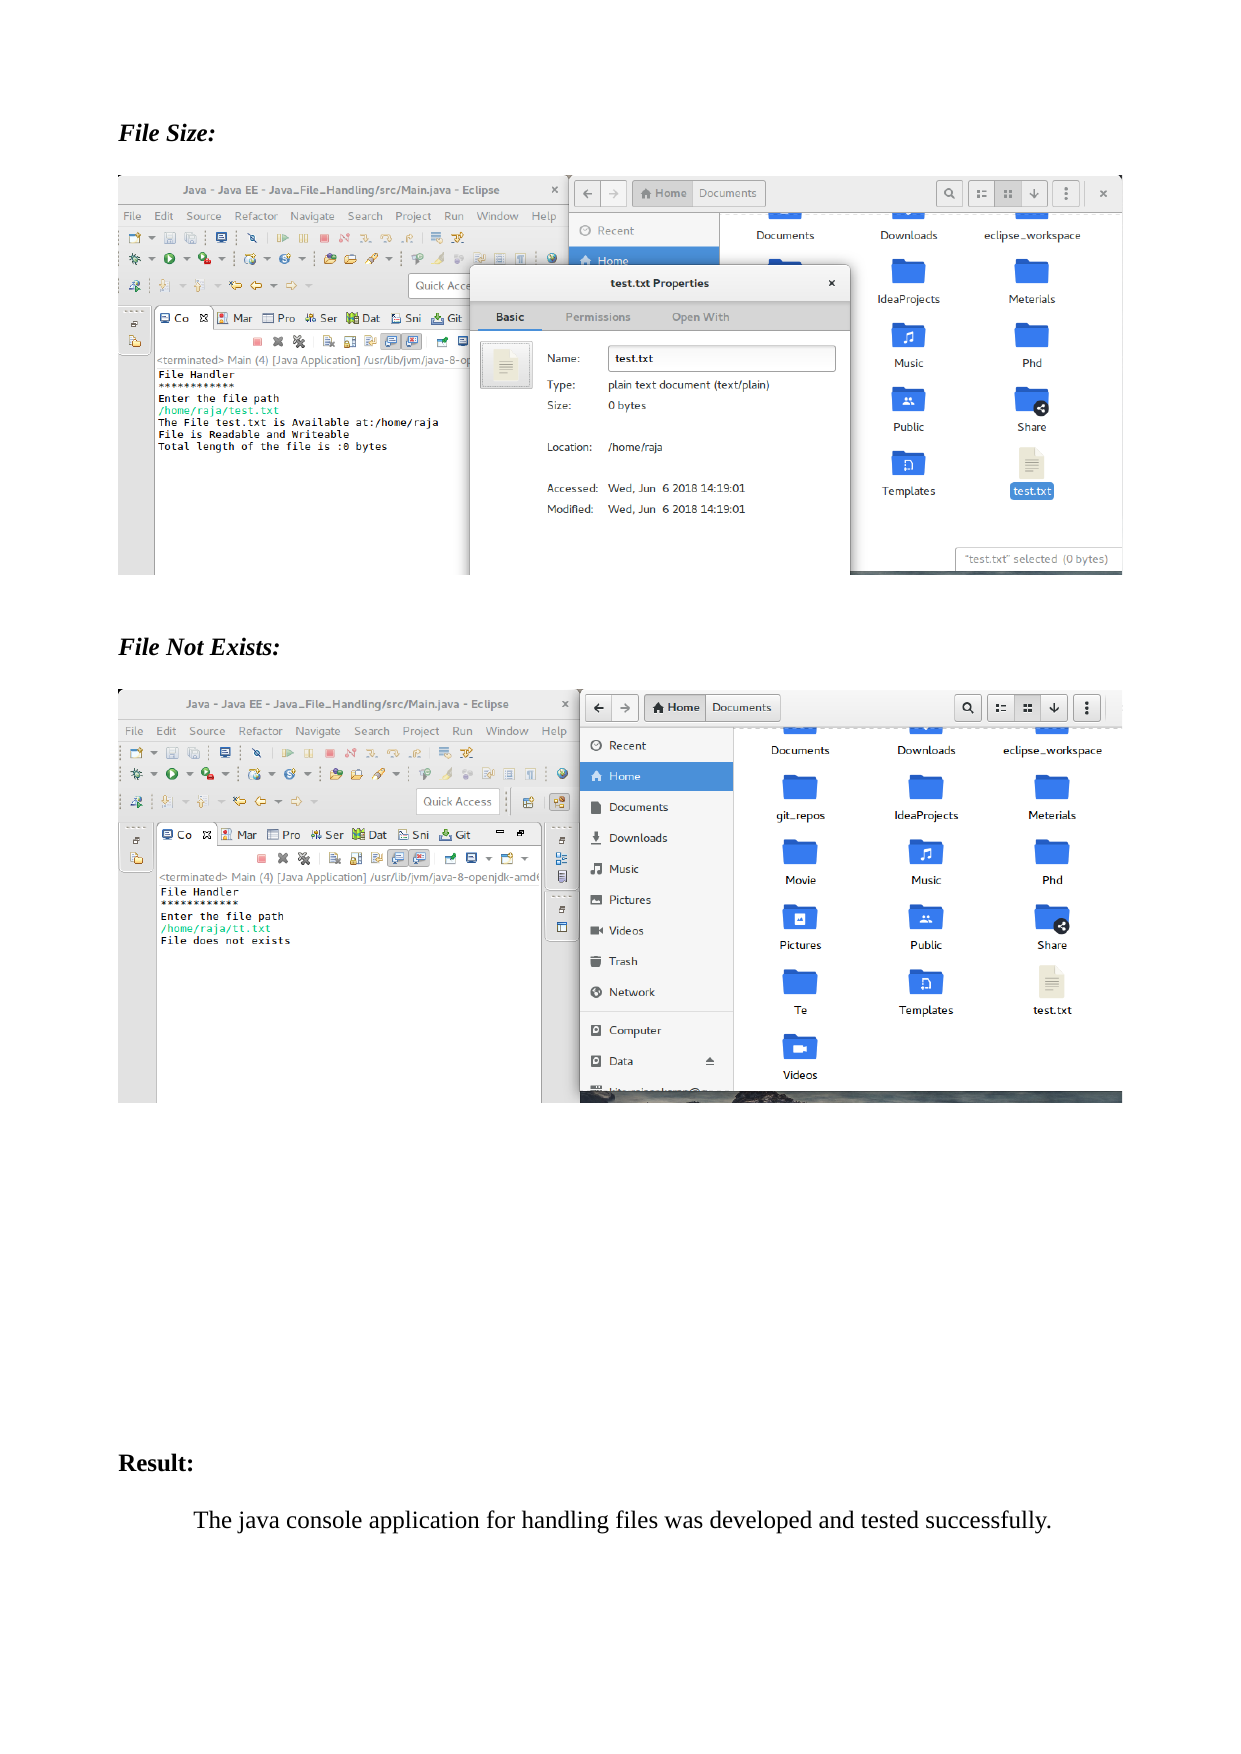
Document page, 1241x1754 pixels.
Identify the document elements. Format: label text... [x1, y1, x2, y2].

text File Size: [118, 118, 1122, 147]
text File Not Exists: [118, 632, 1122, 660]
text Result: [118, 1448, 1122, 1477]
text The java console application for handling files was developed and tested successfully. [118, 1506, 1122, 1534]
picture [118, 689, 1123, 1103]
picture [118, 175, 1123, 575]
